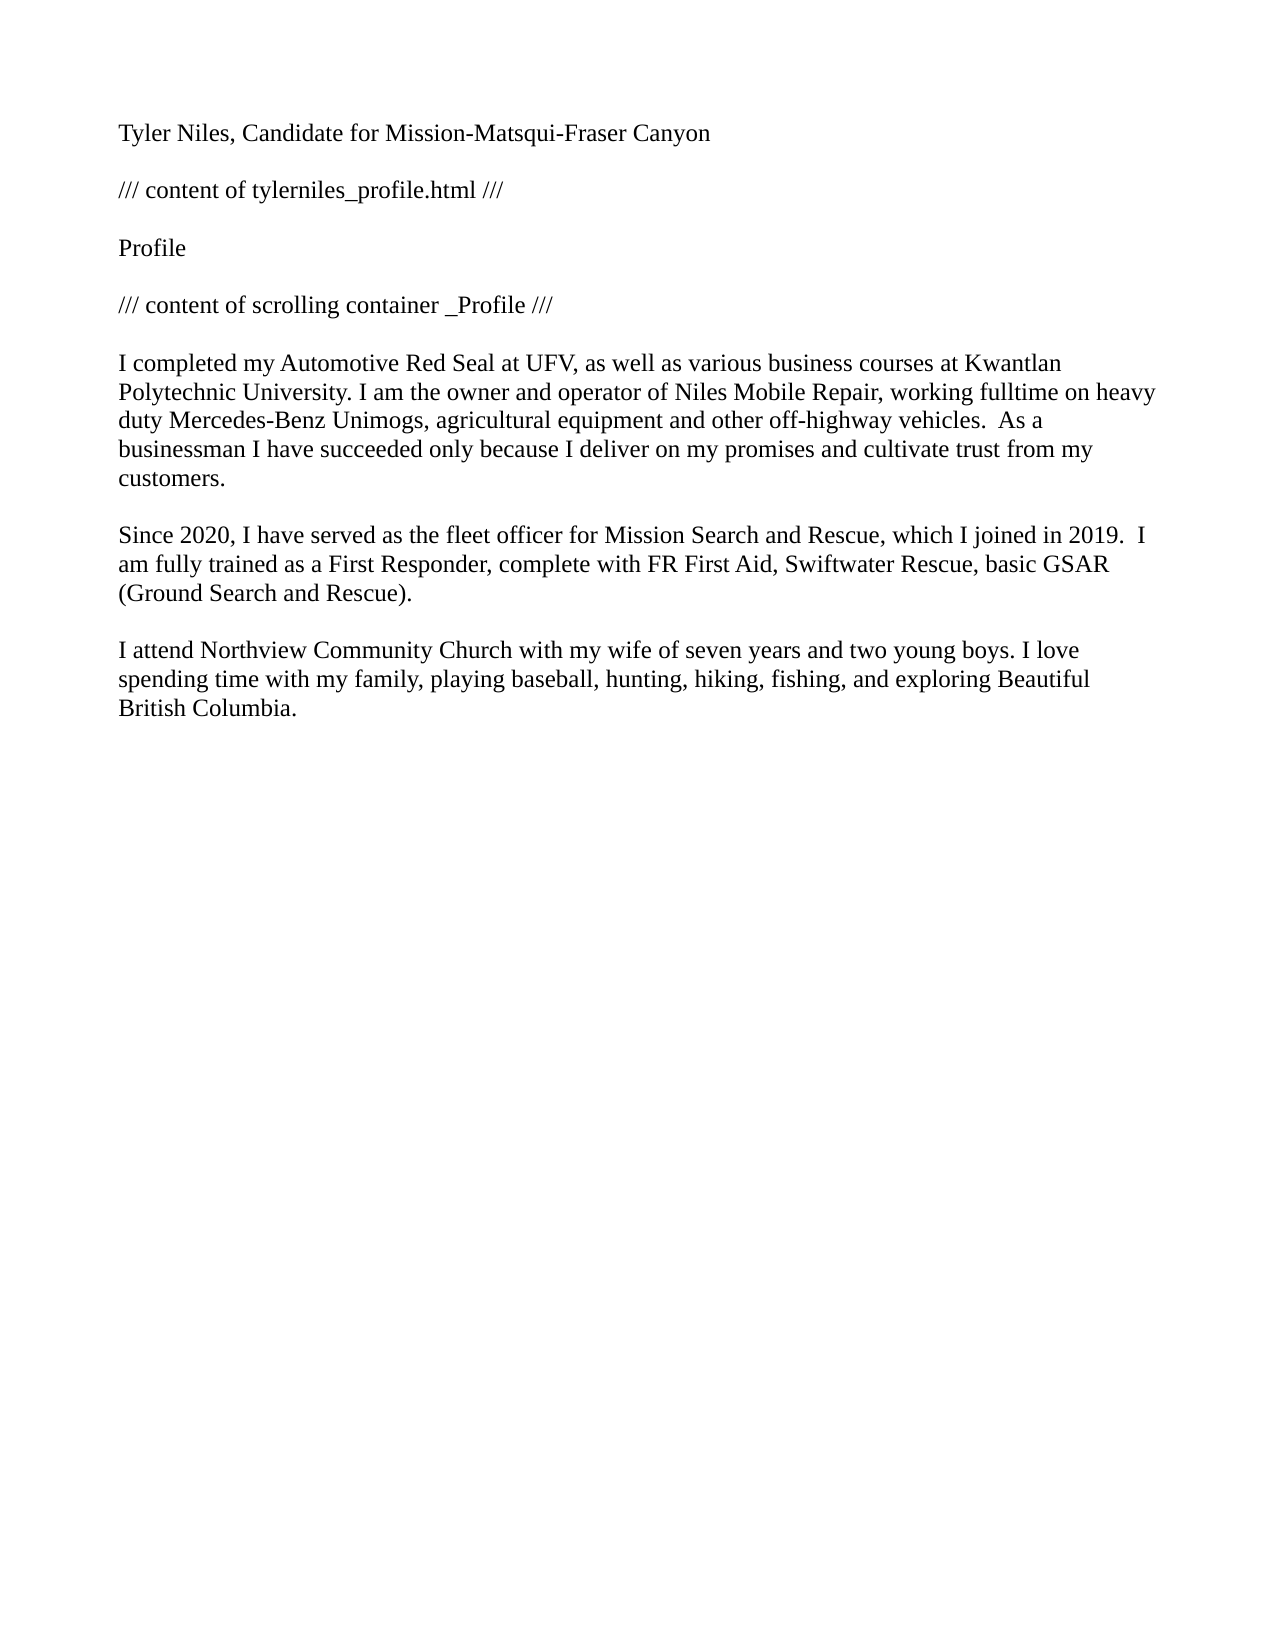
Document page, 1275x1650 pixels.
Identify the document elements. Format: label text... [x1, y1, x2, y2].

text /// content of tylerniles_profile.html /// [118, 176, 1157, 204]
text I attend Northview Community Church with my wife of seven years and two young boys. I love spending time with my family, playing baseball, hunting, hiking, fishing, and exploring Beautiful British Columbia. [118, 636, 1157, 722]
text Tyler Niles, Candidate for Mission-Matsqui-Fraser Canyon [118, 118, 1157, 147]
text Profile [118, 233, 1157, 262]
text Since 2020, I have served as the fleet officer for Mission Search and Rescue, which I joined in 2019. I am fully trained as a First Responder, complete with FR First Aid, Swiftwater Rescue, basic GSAR (Ground Search and Rescue). [118, 521, 1157, 607]
text /// content of scrolling container _Profile /// [118, 291, 1157, 319]
text I completed my Automotive Red Seal at UFV, as well as various business courses at Kwantlan Polytechnic University. I am the owner and operator of Niles Mobile Repair, working fulltime on heavy duty Mercedes-Benz Unimogs, agricultural equipment and other off-highway vehicles. As a businessman I have succeeded only because I deliver on my promises and cultivate trust from my customers. [118, 348, 1157, 492]
